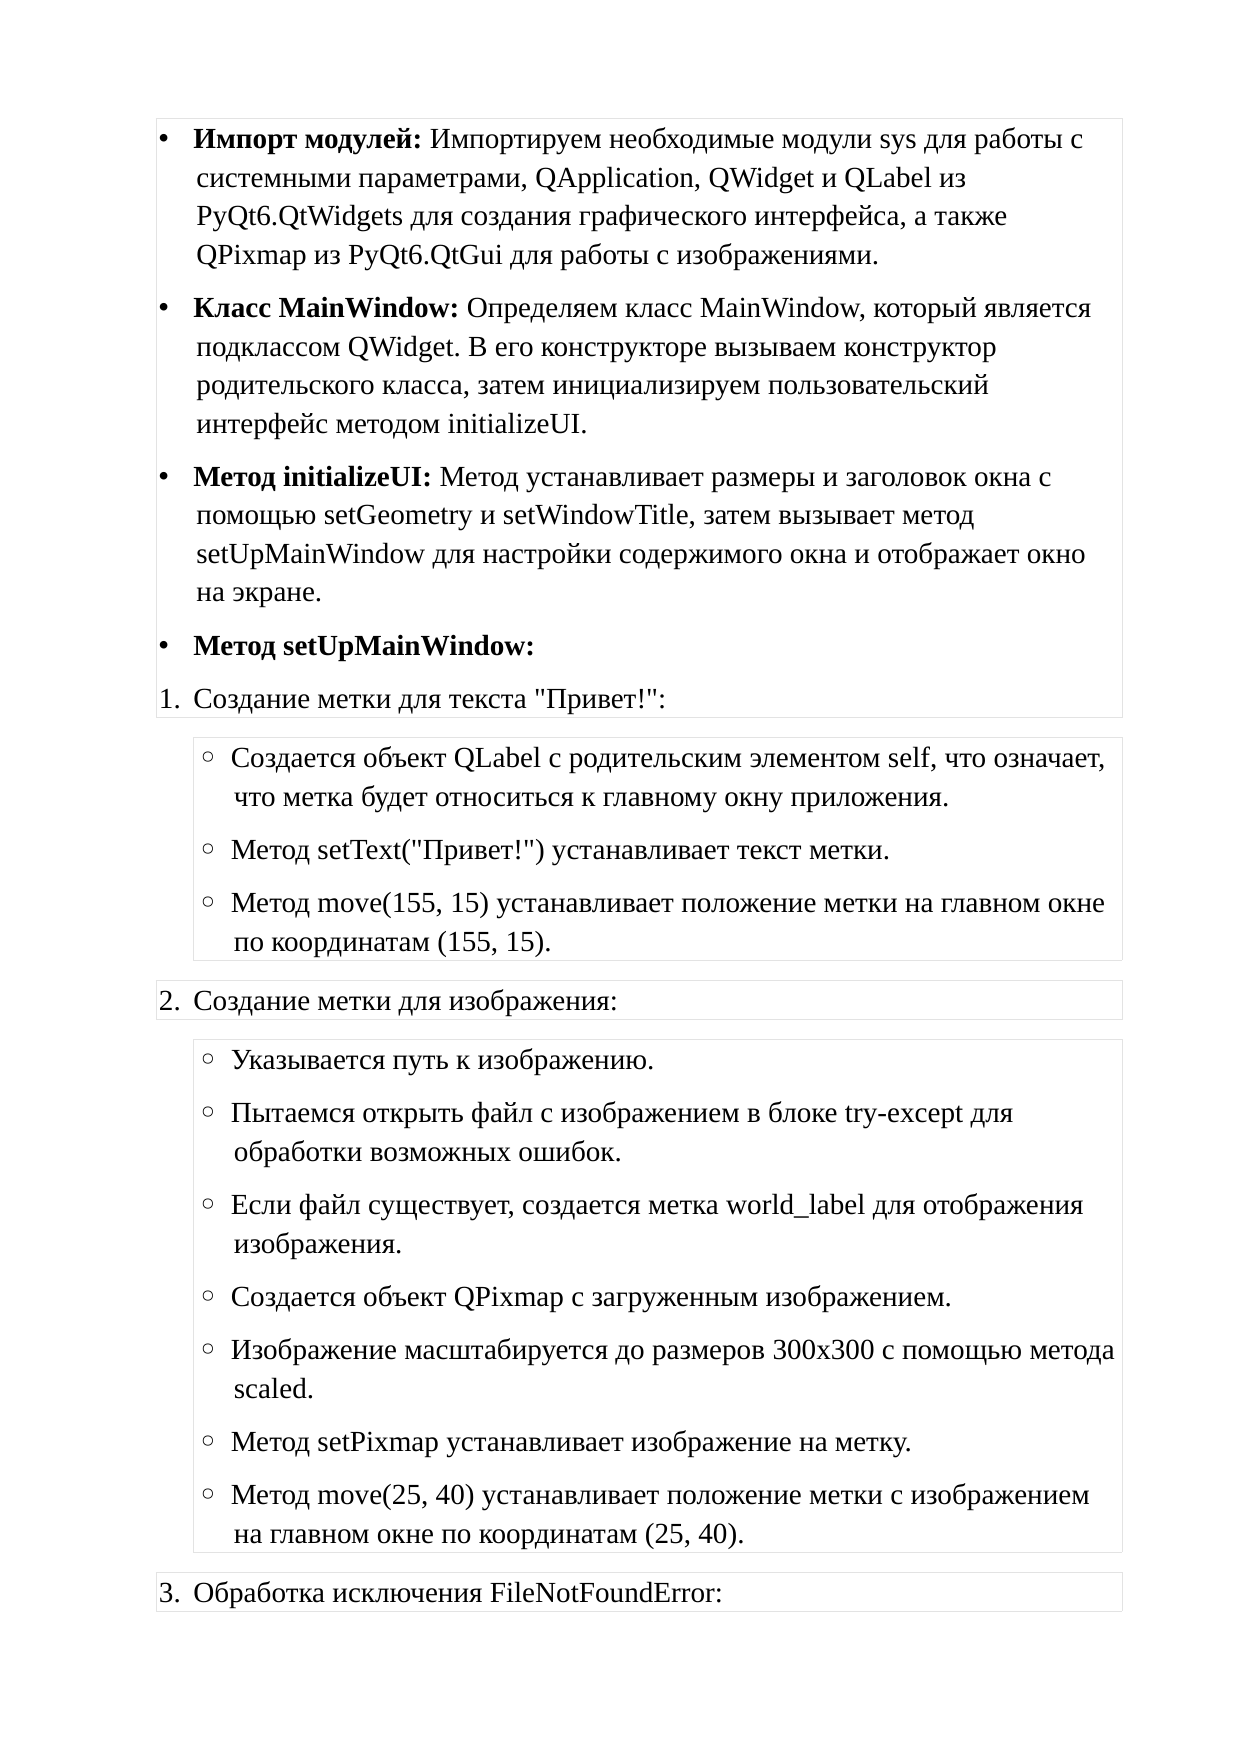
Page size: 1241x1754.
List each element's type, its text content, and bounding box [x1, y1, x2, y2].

list Пытаемся открыть файл с изображением в блоке try-except для обработки возможных ошибок. [194, 1092, 1122, 1167]
list Если файл существует, создается метка world_label для отображения изображения. [194, 1184, 1122, 1259]
list Класс MainWindow: Определяем класс MainWindow, который является подклассом QWidget. В его конструкторе вызываем конструктор родительского класса, затем инициализируем пользовательский интерфейс методом initializeUI. [157, 287, 1122, 439]
list Метод initializeUI: Метод устанавливает размеры и заголовок окна с помощью setGeometry и setWindowTitle, затем вызывает метод setUpMainWindow для настройки содержимого окна и отображает окно на экране. [157, 456, 1122, 608]
list Указывается путь к изображению. [194, 1040, 1122, 1076]
list Изображение масштабируется до размеров 300x300 с помощью метода scaled. [194, 1329, 1122, 1404]
list Метод setPixmap устанавливает изображение на метку. [194, 1421, 1122, 1457]
list Создание метки для изображения: [157, 981, 1122, 1019]
list Метод move(155, 15) устанавливает положение метки на главном окне по координатам (155, 15). [194, 882, 1122, 960]
list Метод setText("Привет!") устанавливает текст метки. [194, 829, 1122, 866]
list Создание метки для текста "Привет!": [157, 678, 1122, 717]
list Метод setUpMainWindow: [157, 625, 1122, 661]
list Создается объект QLabel с родительским элементом self, что означает, что метка будет относиться к главному окну приложения. [194, 738, 1122, 812]
list Обработка исключения FileNotFoundError: [157, 1573, 1122, 1611]
list Метод move(25, 40) устанавливает положение метки с изображением на главном окне по координатам (25, 40). [194, 1474, 1122, 1552]
list Создается объект QPixmap с загруженным изображением. [194, 1276, 1122, 1312]
list Импорт модулей: Импортируем необходимые модули sys для работы с системными параметрами, QApplication, QWidget и QLabel из PyQt6.QtWidgets для создания графического интерфейса, а также QPixmap из PyQt6.QtGui для работы с изображениями. [157, 119, 1122, 270]
